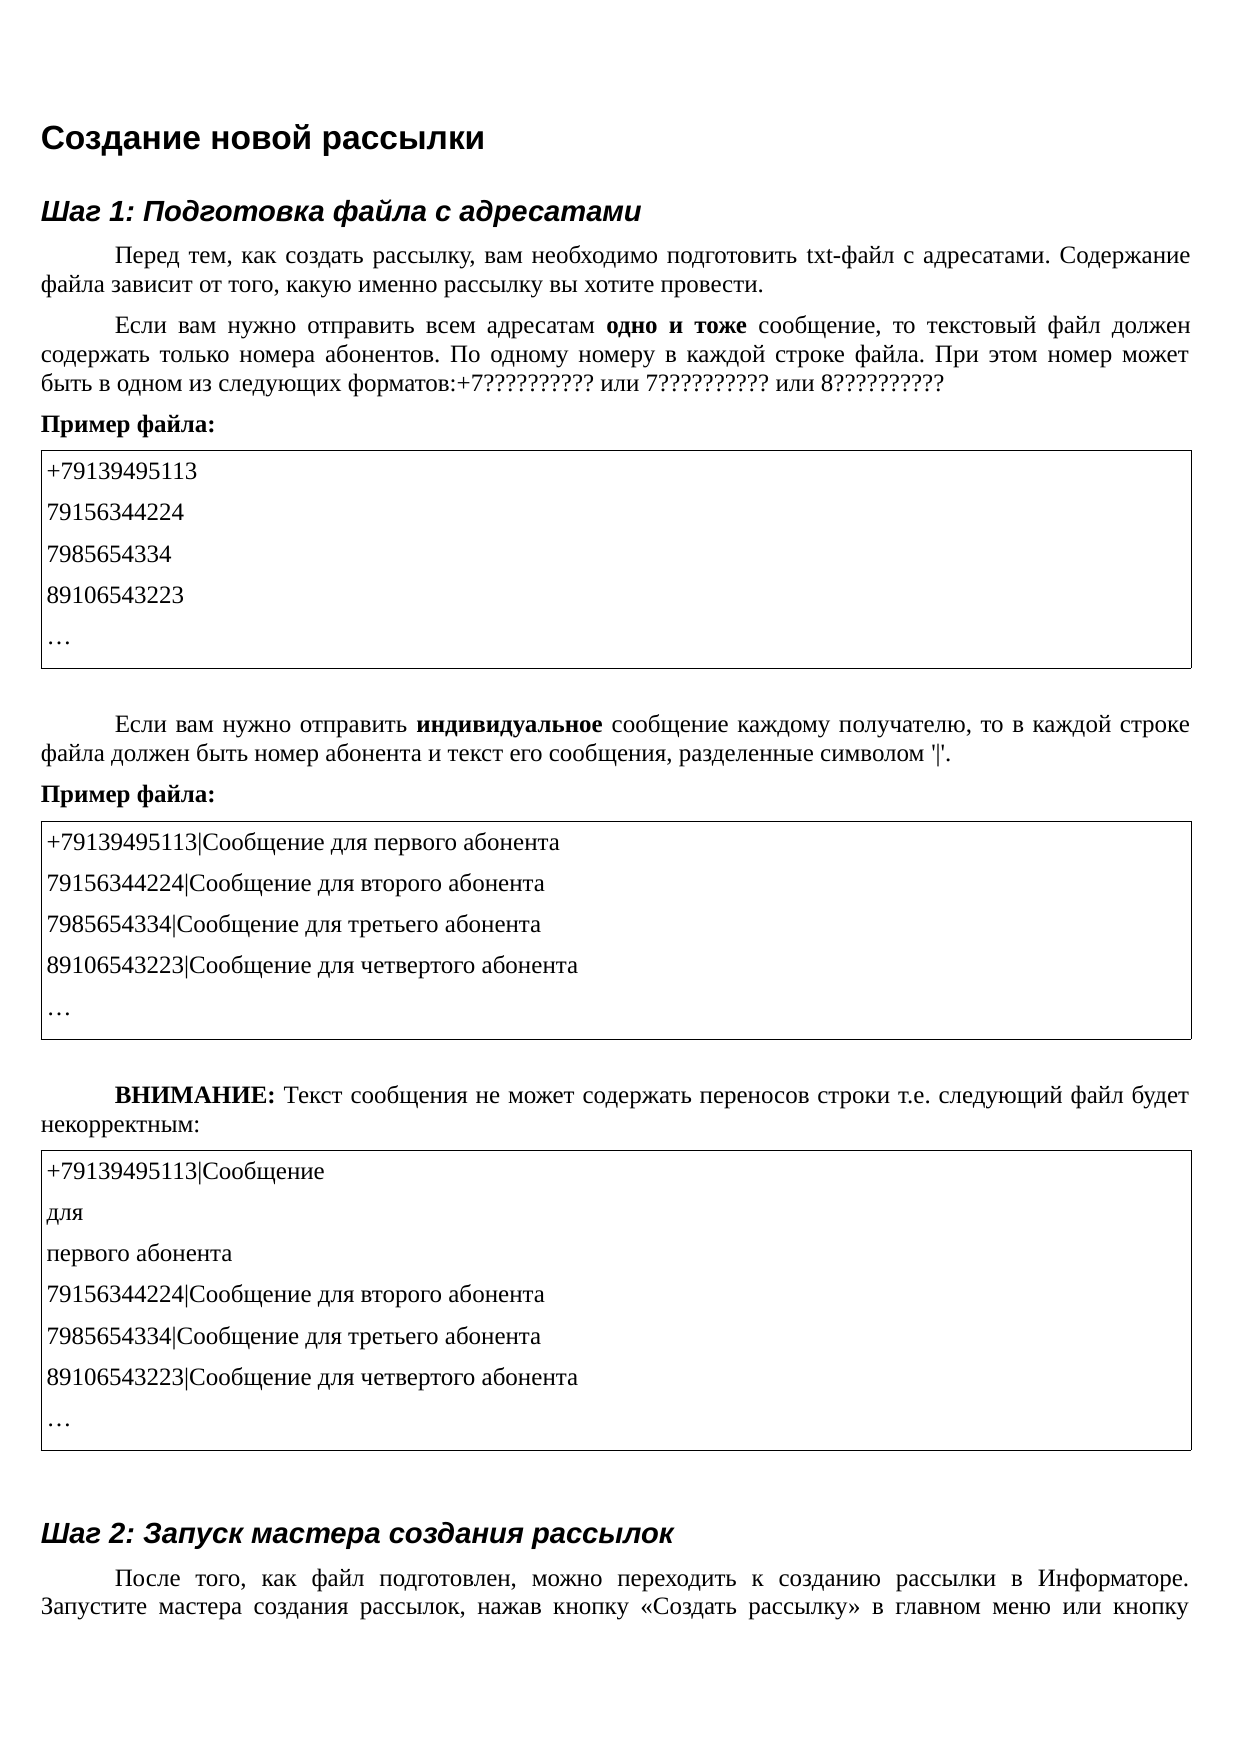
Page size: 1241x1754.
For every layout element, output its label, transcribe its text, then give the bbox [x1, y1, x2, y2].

table_header +79139495113|Сообщение для первого абонента 79156344224|Сообщение для второго абонента 7985654334|Сообщение для третьего абонента 89106543223|Сообщение для четвертого абонента … [42, 822, 1191, 1038]
text Пример файла: [41, 409, 1191, 438]
text ВНИМАНИЕ: Текст сообщения не может содержать переносов строки т.е. следующий файл будет некорректным: [41, 1080, 1191, 1137]
text Если вам нужно отправить всем адресатам одно и тоже сообщение, то текстовый файл должен содержать только номера абонентов. По одному номеру в каждой строке файла. При этом номер может быть в одном из следующих форматов:+7?????????? или 7?????????? или 8?????????? [41, 310, 1191, 397]
subtitle Шаг 1: Подготовка файла с адресатами [41, 194, 1191, 228]
text Перед тем, как создать рассылку, вам необходимо подготовить txt-файл с адресатами. Содержание файла зависит от того, какую именно рассылку вы хотите провести. [41, 240, 1191, 298]
text Если вам нужно отправить индивидуальное сообщение каждому получателю, то в каждой строке файла должен быть номер абонента и текст его сообщения, разделенные символом '|'. [41, 709, 1191, 767]
text Пример файла: [41, 779, 1191, 808]
table_header +79139495113 79156344224 7985654334 89106543223 … [42, 451, 1191, 668]
subtitle Создание новой рассылки [41, 118, 1191, 157]
subtitle Шаг 2: Запуск мастера создания рассылок [41, 1517, 1191, 1550]
text После того, как файл подготовлен, можно переходить к созданию рассылки в Информаторе. Запустите мастера создания рассылок, нажав кнопку «Создать рассылку» в главном меню или кнопку [41, 1563, 1191, 1620]
table_header +79139495113|Сообщение для первого абонента 79156344224|Сообщение для второго абонента 7985654334|Сообщение для третьего абонента 89106543223|Сообщение для четвертого абонента … [42, 1151, 1191, 1450]
